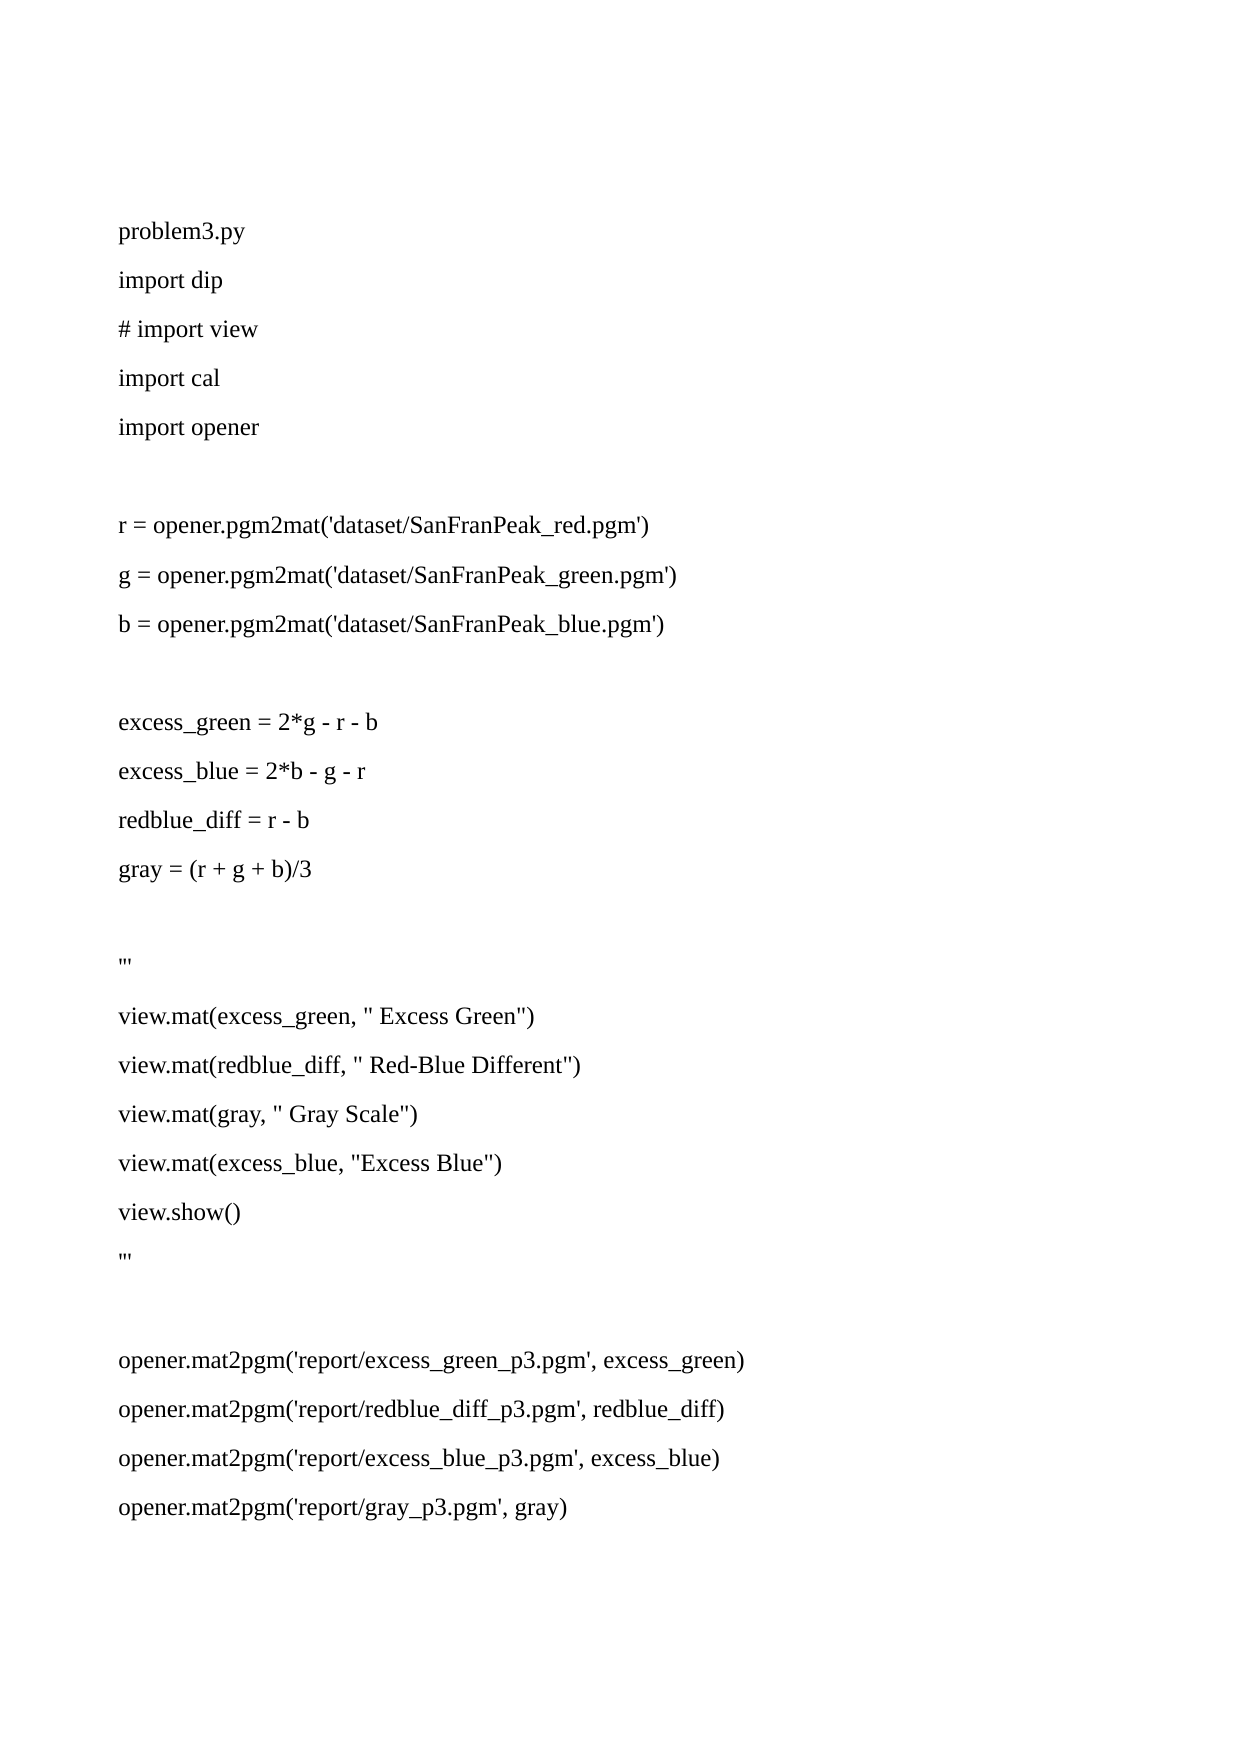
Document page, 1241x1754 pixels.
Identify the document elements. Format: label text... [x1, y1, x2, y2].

text excess_blue = 2*b - g - r [118, 756, 1122, 785]
text view.mat(redblue_diff, " Red-Blue Different") [118, 1050, 1122, 1079]
text excess_green = 2*g - r - b [118, 707, 1122, 736]
text import cal [118, 363, 1122, 392]
text view.show() [118, 1197, 1122, 1226]
text # import view [118, 314, 1122, 343]
text gray = (r + g + b)/3 [118, 854, 1122, 883]
text opener.mat2pgm('report/redblue_diff_p3.pgm', redblue_diff) [118, 1394, 1122, 1422]
text import opener [118, 412, 1122, 441]
text opener.mat2pgm('report/excess_blue_p3.pgm', excess_blue) [118, 1443, 1122, 1472]
text b = opener.pgm2mat('dataset/SanFranPeak_blue.pgm') [118, 609, 1122, 637]
text g = opener.pgm2mat('dataset/SanFranPeak_green.pgm') [118, 560, 1122, 588]
text problem3.py [118, 216, 1122, 245]
text view.mat(excess_green, " Excess Green") [118, 1001, 1122, 1030]
text ''' [118, 952, 1122, 981]
text ''' [118, 1247, 1122, 1275]
text r = opener.pgm2mat('dataset/SanFranPeak_red.pgm') [118, 511, 1122, 539]
text view.mat(gray, " Gray Scale") [118, 1099, 1122, 1128]
text import dip [118, 265, 1122, 294]
text view.mat(excess_blue, "Excess Blue") [118, 1148, 1122, 1177]
text opener.mat2pgm('report/excess_green_p3.pgm', excess_green) [118, 1345, 1122, 1373]
text opener.mat2pgm('report/gray_p3.pgm', gray) [118, 1492, 1122, 1521]
text redblue_diff = r - b [118, 805, 1122, 834]
